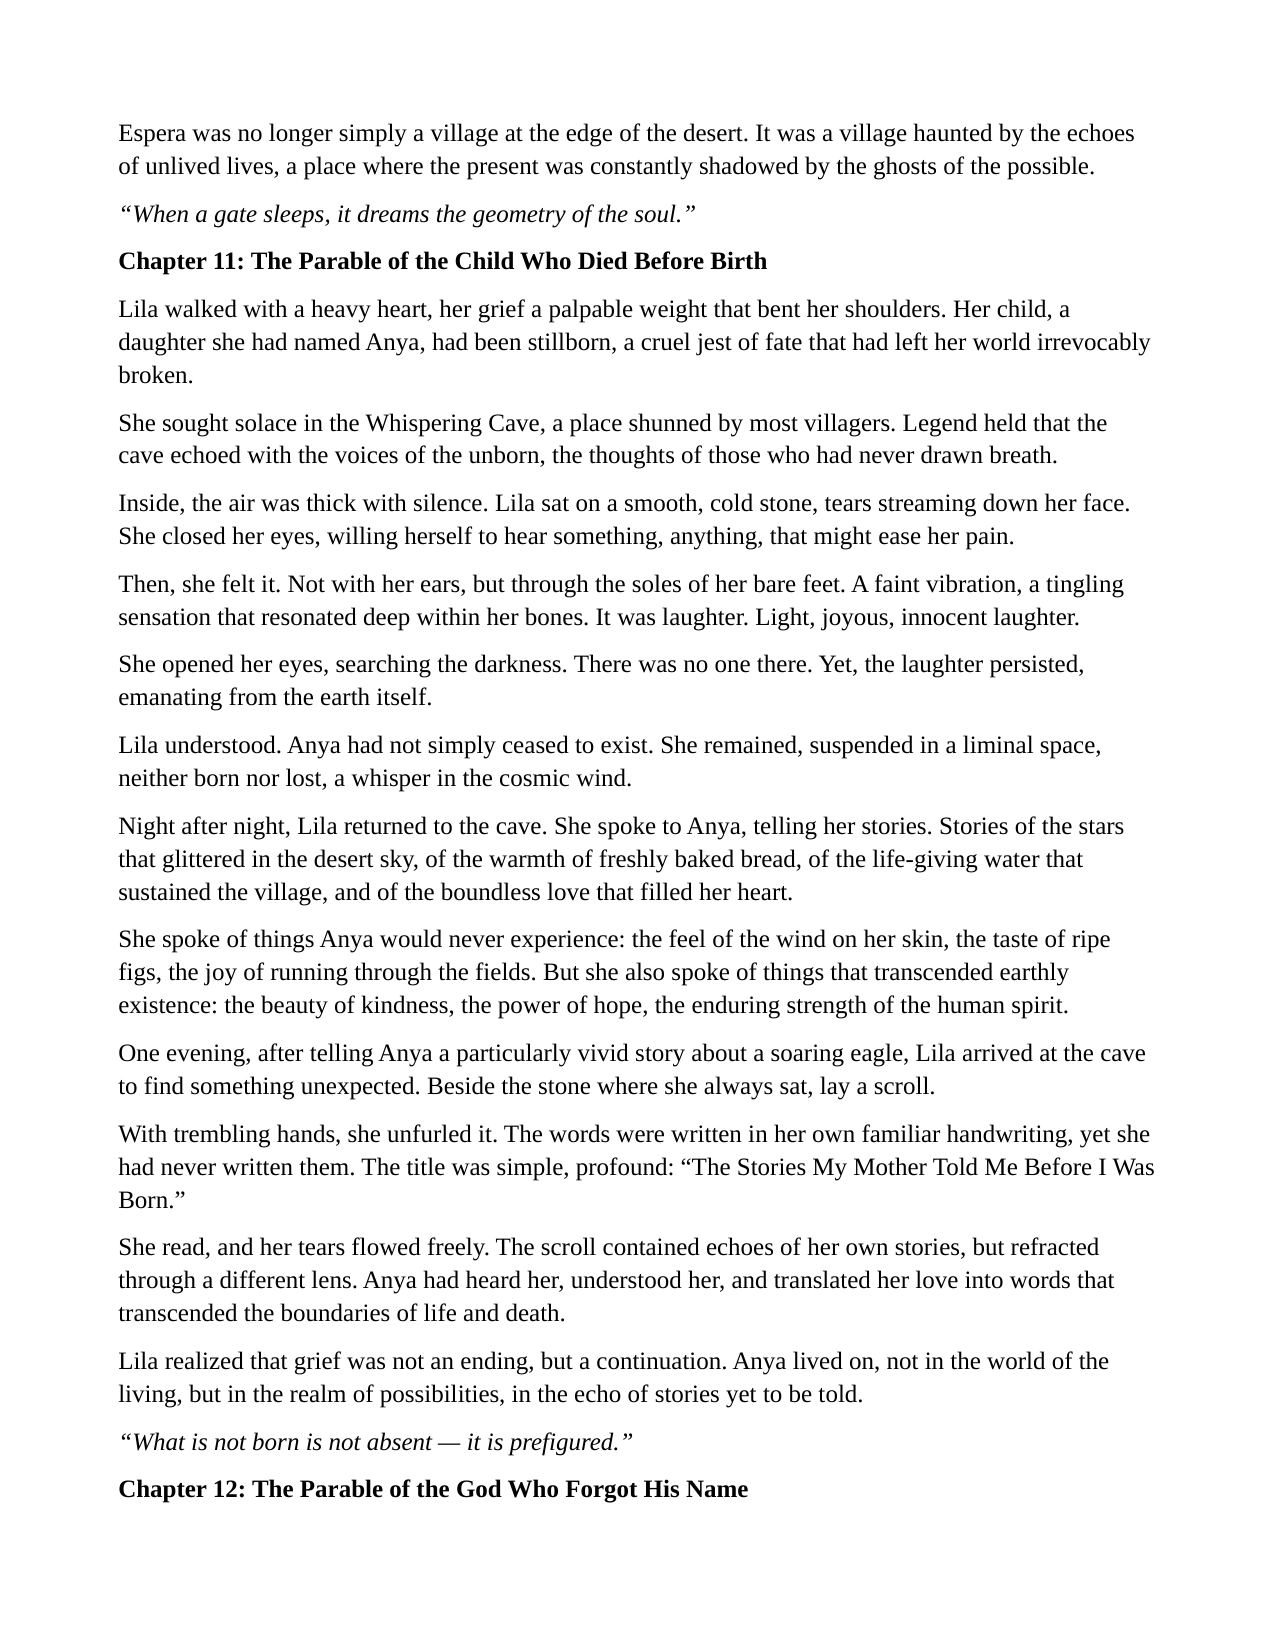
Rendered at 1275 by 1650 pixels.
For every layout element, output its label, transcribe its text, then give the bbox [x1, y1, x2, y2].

text Inside, the air was thick with silence. Lila sat on a smooth, cold stone, tears streaming down her face. She closed her eyes, willing herself to hear something, anything, that might ease her pain. [118, 488, 1157, 550]
text One evening, after telling Anya a particularly vivid story about a soaring eagle, Lila arrived at the cave to find something unexpected. Beside the stone where she always sat, lay a scroll. [118, 1038, 1157, 1100]
text Lila understood. Anya had not simply ceased to exist. She remained, suspended in a liminal space, neither born nor lost, a whisper in the cosmic wind. [118, 730, 1157, 792]
text “What is not born is not absent — it is prefigured.” [118, 1427, 1157, 1455]
text Night after night, Lila returned to the cave. She spoke to Anya, telling her stories. Stories of the stars that glittered in the desert sky, of the warmth of freshly baked bread, of the life-giving water that sustained the village, and of the boundless love that filled her heart. [118, 811, 1157, 906]
text Chapter 12: The Parable of the God Who Forgot His Name [118, 1474, 1157, 1503]
text With trembling hands, she unfurled it. The words were written in her own familiar handwriting, yet she had never written them. The title was simple, profound: “The Stories My Mother Told Me Before I Was Born.” [118, 1119, 1157, 1213]
text Then, she felt it. Not with her ears, but through the soles of her bare feet. A faint vibration, a tingling sensation that resonated deep within her bones. It was laughter. Light, joyous, innocent laughter. [118, 569, 1157, 631]
text Espera was no longer simply a village at the edge of the desert. It was a village haunted by the echoes of unlived lives, a place where the present was constantly shadowed by the ghosts of the possible. [118, 118, 1157, 180]
text Chapter 11: The Parable of the Child Who Died Before Birth [118, 246, 1157, 275]
text She spoke of things Anya would never experience: the feel of the wind on her skin, the taste of ripe figs, the joy of running through the fields. But she also spoke of things that transcended earthly existence: the beauty of kindness, the power of hope, the enduring strength of the human spirit. [118, 924, 1157, 1019]
text Lila walked with a heavy heart, her grief a palpable weight that bent her shoulders. Her child, a daughter she had named Anya, had been stillborn, a cruel jest of fate that had left her world irrevocably broken. [118, 294, 1157, 389]
text She sought solace in the Whispering Cave, a place shunned by most villagers. Legend held that the cave echoed with the voices of the unborn, the thoughts of those who had never drawn breath. [118, 408, 1157, 469]
text She read, and her tears flowed freely. The scroll contained echoes of her own stories, but refracted through a different lens. Anya had heard her, understood her, and translated her love into words that transcended the boundaries of life and death. [118, 1232, 1157, 1327]
text “When a gate sleeps, it dreams the geometry of the soul.” [118, 199, 1157, 227]
text Lila realized that grief was not an ending, but a continuation. Anya lived on, not in the world of the living, but in the realm of possibilities, in the echo of stories yet to be told. [118, 1346, 1157, 1408]
text She opened her eyes, searching the darkness. There was no one there. Yet, the laughter persisted, emanating from the earth itself. [118, 649, 1157, 711]
